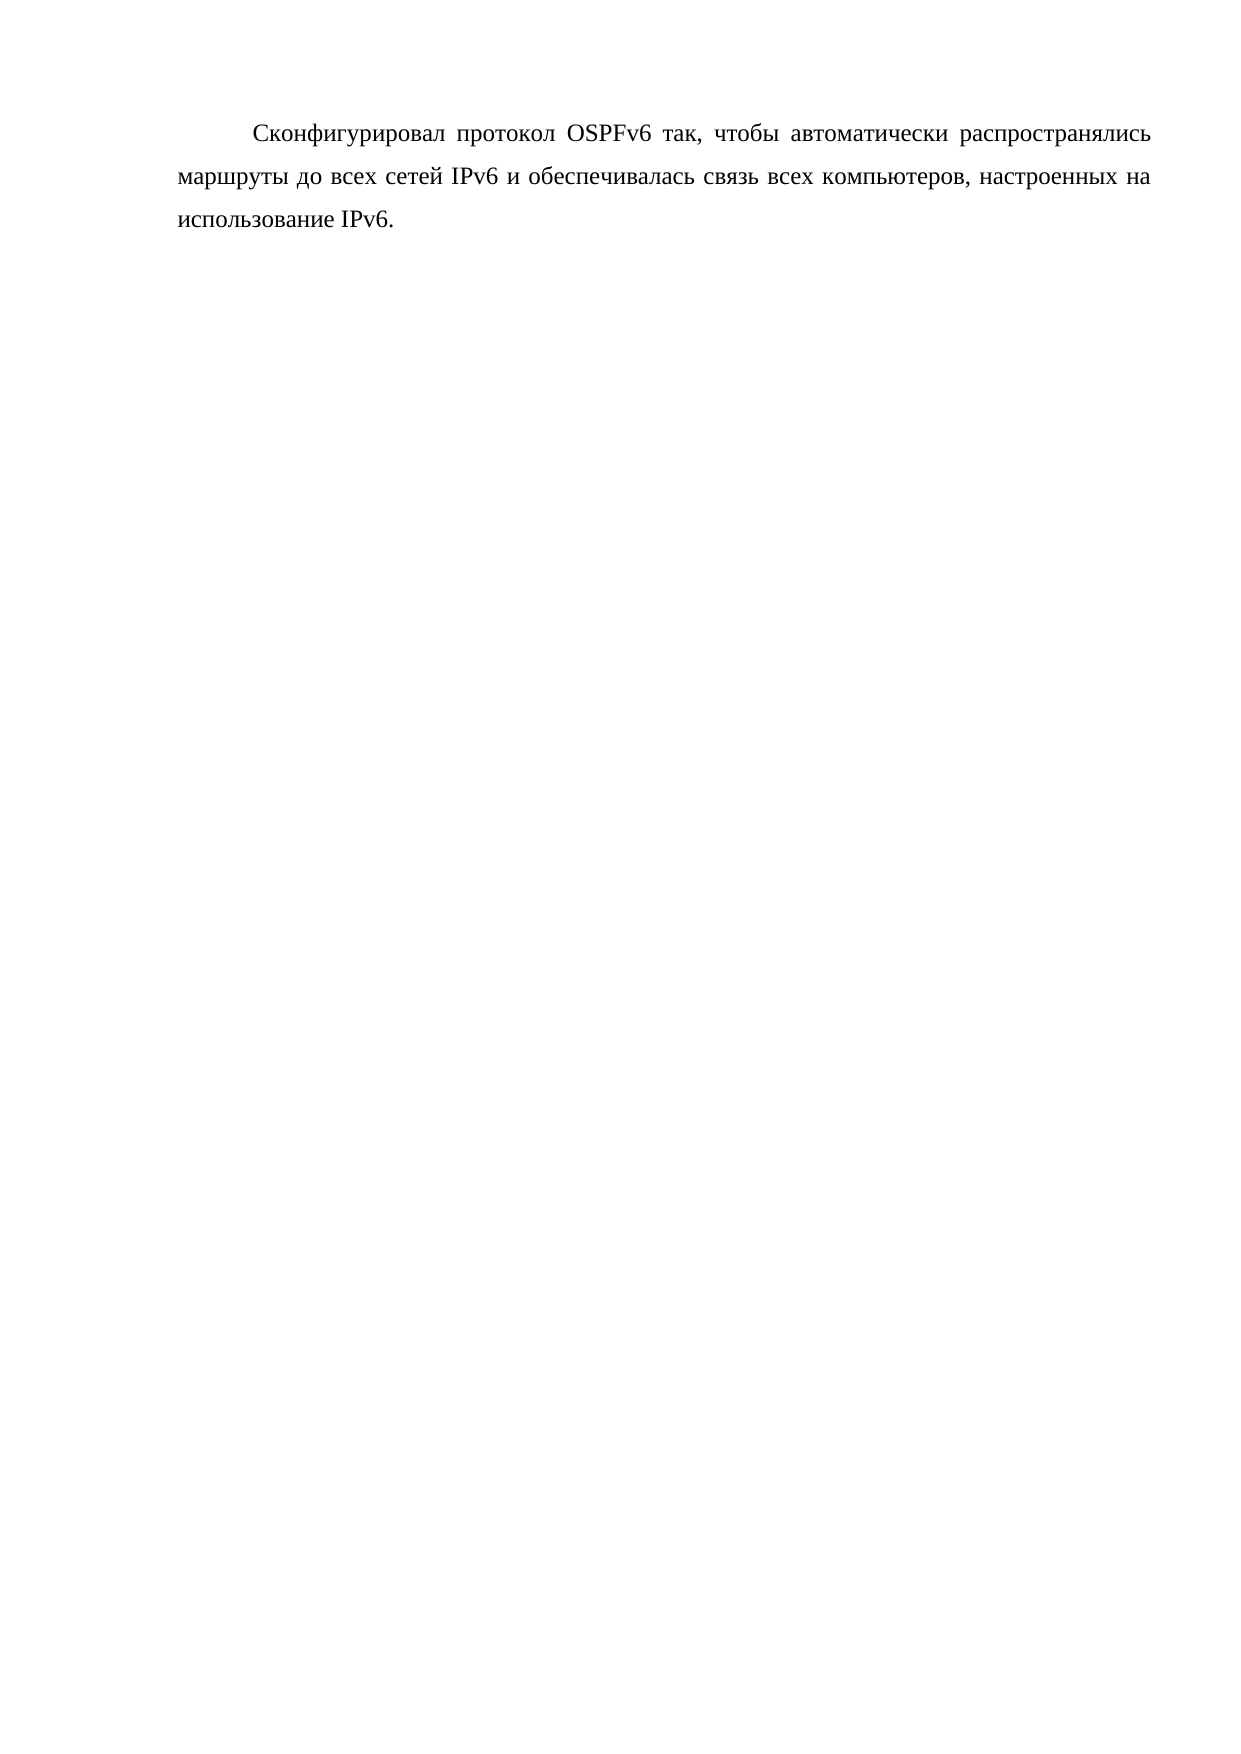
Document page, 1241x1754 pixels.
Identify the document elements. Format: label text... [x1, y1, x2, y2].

text Сконфигурировал протокол OSPFv6 так, чтобы автоматически распространялись маршруты до всех сетей IPv6 и обеспечивалась связь всех компьютеров, настроенных на использование IPv6. [177, 118, 1152, 233]
